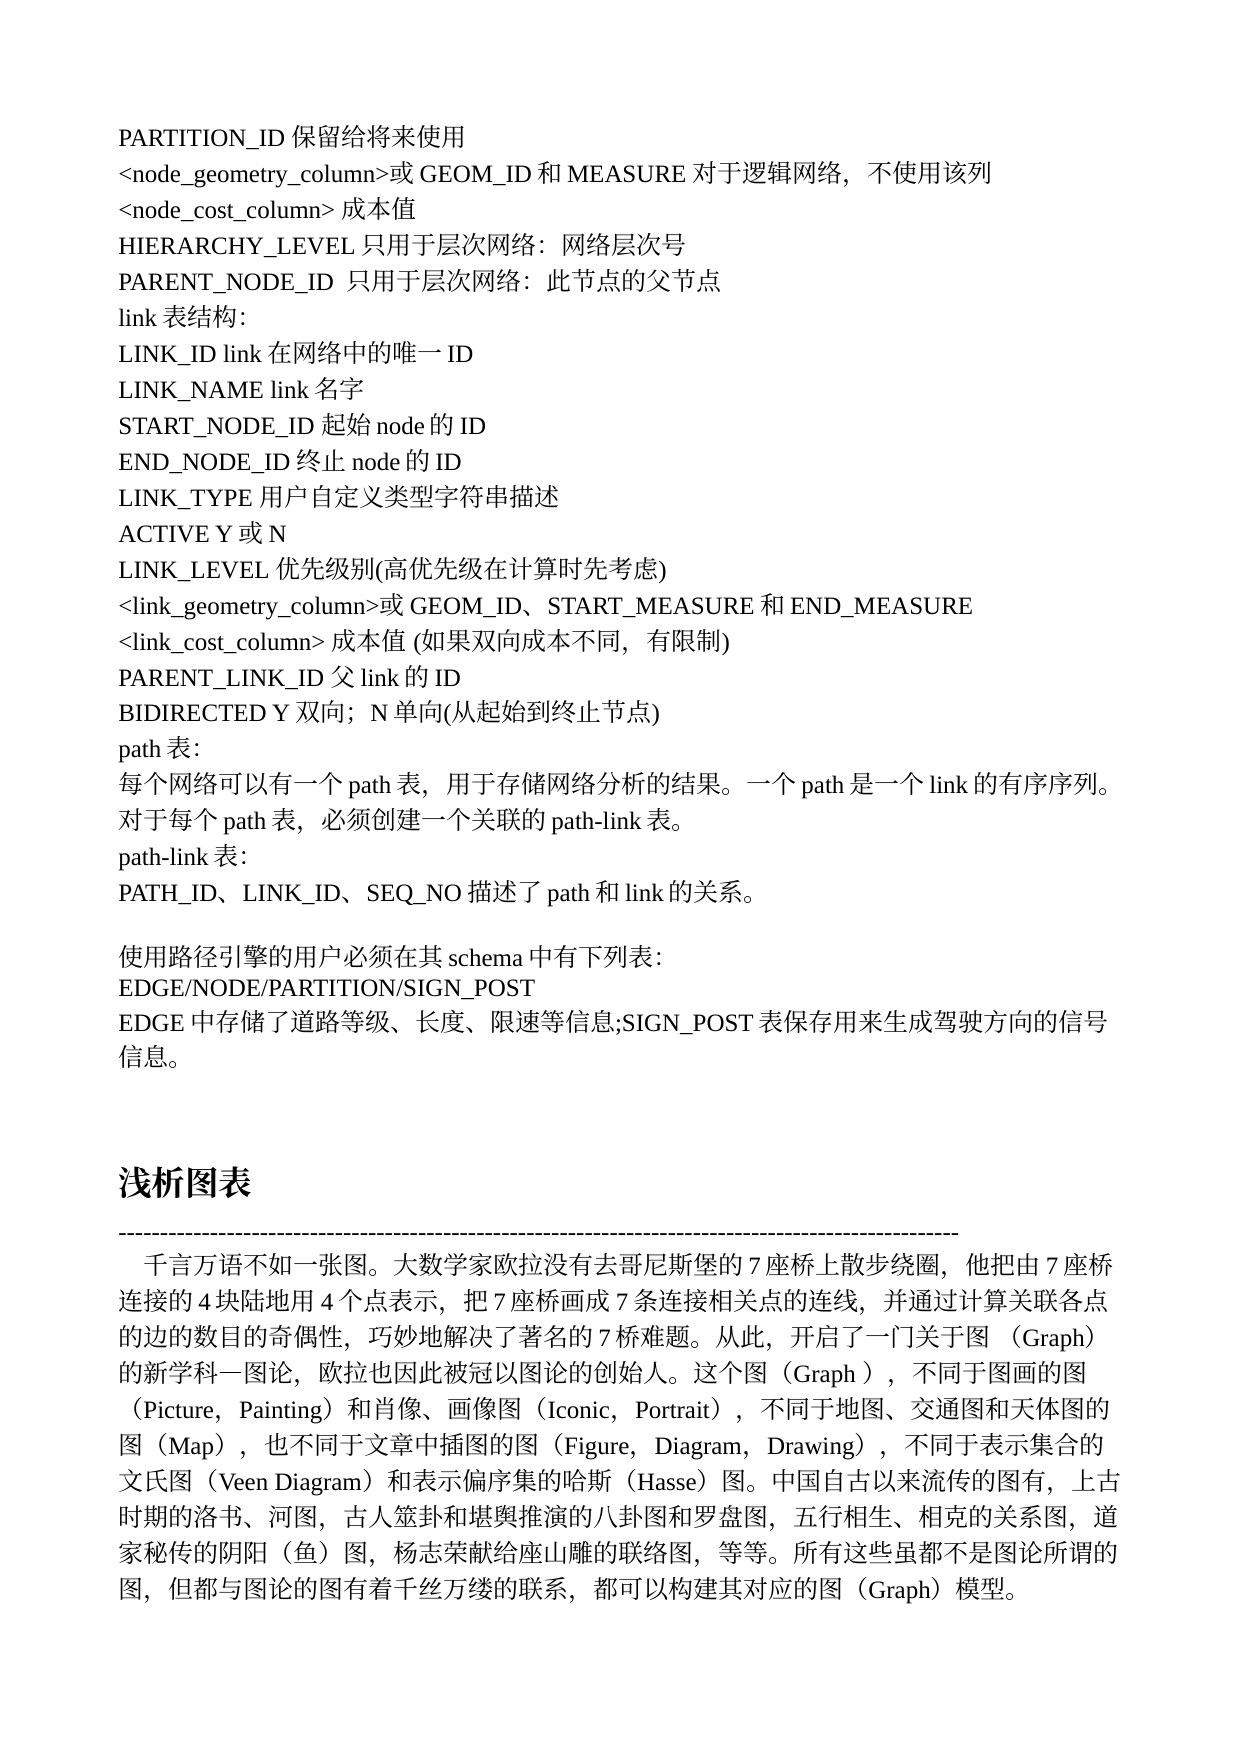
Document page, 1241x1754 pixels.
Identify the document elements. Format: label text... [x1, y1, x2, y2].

text END_NODE_ID 终止node的ID [118, 442, 1122, 477]
subtitle 浅析图表 [118, 1157, 1122, 1205]
text <node_geometry_column>或GEOM_ID和MEASURE 对于逻辑网络，不使用该列 [118, 154, 1122, 190]
text ----------------------------------------------------------------------------------------------------- [118, 1217, 1122, 1246]
text PARENT_LINK_ID 父link的ID [118, 657, 1122, 693]
text <node_cost_column> 成本值 [118, 190, 1122, 226]
text PATH_ID、LINK_ID、SEQ_NO描述了path和link的关系。 [118, 873, 1122, 909]
text HIERARCHY_LEVEL 只用于层次网络：网络层次号 [118, 226, 1122, 262]
text 使用路径引擎的用户必须在其schema中有下列表： [118, 937, 1122, 973]
text path-link表： [118, 837, 1122, 873]
text PARTITION_ID 保留给将来使用 [118, 118, 1122, 154]
text <link_cost_column> 成本值 (如果双向成本不同，有限制) [118, 621, 1122, 657]
text LINK_TYPE 用户自定义类型字符串描述 [118, 477, 1122, 513]
text PARENT_NODE_ID 只用于层次网络：此节点的父节点 [118, 262, 1122, 298]
text LINK_NAME link名字 [118, 370, 1122, 406]
text LINK_ID link在网络中的唯一ID [118, 334, 1122, 370]
text BIDIRECTED Y双向；N单向(从起始到终止节点) [118, 693, 1122, 729]
text 千言万语不如一张图。大数学家欧拉没有去哥尼斯堡的7座桥上散步绕圈，他把由7座桥连接的4块陆地用4个点表示，把7座桥画成7条连接相关点的连线，并通过计算关联各点的边的数目的奇偶性，巧妙地解决了著名的7桥难题。从此，开启了一门关于图 （Graph） 的新学科—图论，欧拉也因此被冠以图论的创始人。这个图（Graph ），不同于图画的图（Picture，Painting）和肖像、画像图（Iconic，Portrait），不同于地图、交通图和天体图的图（Map），也不同于文章中插图的图（Figure，Diagram，Drawing），不同于表示集合的文氏图（Veen Diagram）和表示偏序集的哈斯（Hasse）图。中国自古以来流传的图有，上古时期的洛书、河图，古人筮卦和堪舆推演的八卦图和罗盘图，五行相生、相克的关系图，道家秘传的阴阳（鱼）图，杨志荣献给座山雕的联络图，等等。所有这些虽都不是图论所谓的图，但都与图论的图有着千丝万缕的联系，都可以构建其对应的图（Graph）模型。 [118, 1246, 1122, 1605]
text 每个网络可以有一个path表，用于存储网络分析的结果。一个path是一个link的有序序列。对于每个path表，必须创建一个关联的path-link表。 [118, 765, 1122, 837]
text link表结构： [118, 298, 1122, 334]
text <link_geometry_column>或GEOM_ID、START_MEASURE和END_MEASURE [118, 585, 1122, 621]
text START_NODE_ID 起始node的ID [118, 406, 1122, 442]
text ACTIVE Y或N [118, 513, 1122, 549]
text path表： [118, 729, 1122, 765]
text EDGE/NODE/PARTITION/SIGN_POST [118, 973, 1122, 1002]
text EDGE中存储了道路等级、长度、限速等信息;SIGN_POST表保存用来生成驾驶方向的信号信息。 [118, 1002, 1122, 1074]
text LINK_LEVEL 优先级别(高优先级在计算时先考虑) [118, 549, 1122, 585]
